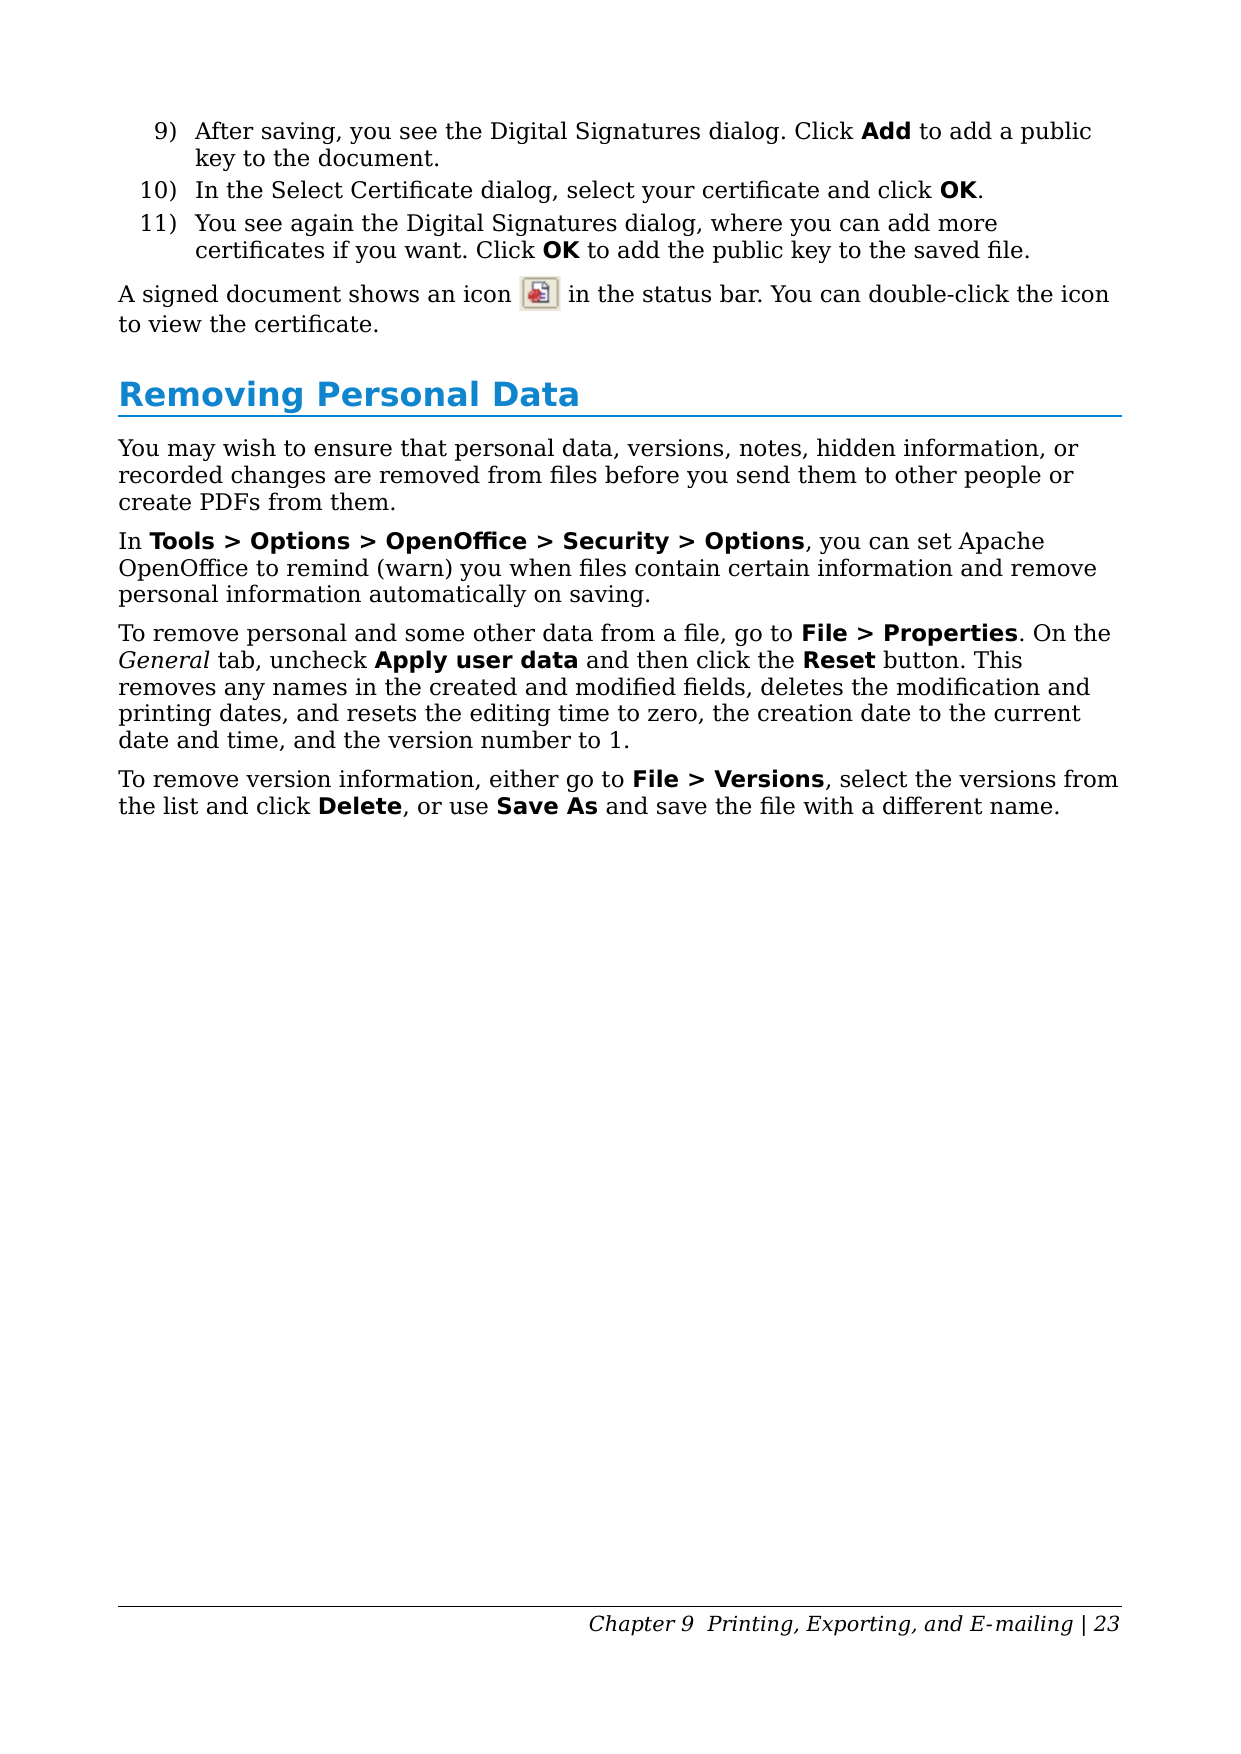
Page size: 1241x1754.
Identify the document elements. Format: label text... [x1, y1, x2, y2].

text To remove version information, either go to File > Versions, select the versions from the list and click Delete, or use Save As and save the file with a different name. [118, 766, 1122, 820]
text In Tools > Options > OpenOffice > Security > Options, you can set Apache OpenOffice to remind (warn) you when files contain certain information and remove personal information automatically on saving. [118, 528, 1122, 608]
picture [519, 276, 561, 311]
list You see again the Digital Signatures dialog, where you can add more certificates if you want. Click OK to add the public key to the saved file. [177, 211, 1122, 264]
text You may wish to ensure that personal data, versions, notes, hidden information, or recorded changes are removed from files before you send them to other people or create PDFs from them. [118, 436, 1122, 516]
text To remove personal and some other data from a file, go to File > Properties. On the General tab, uncheck Apply user data and then click the Reset button. This removes any names in the created and modified fields, deletes the modification and printing dates, and resets the editing time to zero, the creation date to the current date and time, and the version number to 1. [118, 621, 1122, 754]
list After saving, you see the Digital Signatures dialog. Click Add to add a public key to the document. [177, 118, 1122, 171]
text A signed document shows an icon in the status bar. You can double-click the icon to view the certificate. [118, 276, 1122, 337]
subtitle Removing Personal Data [118, 376, 1122, 415]
list In the Select Certificate dialog, select your certificate and click OK. [177, 178, 1122, 204]
